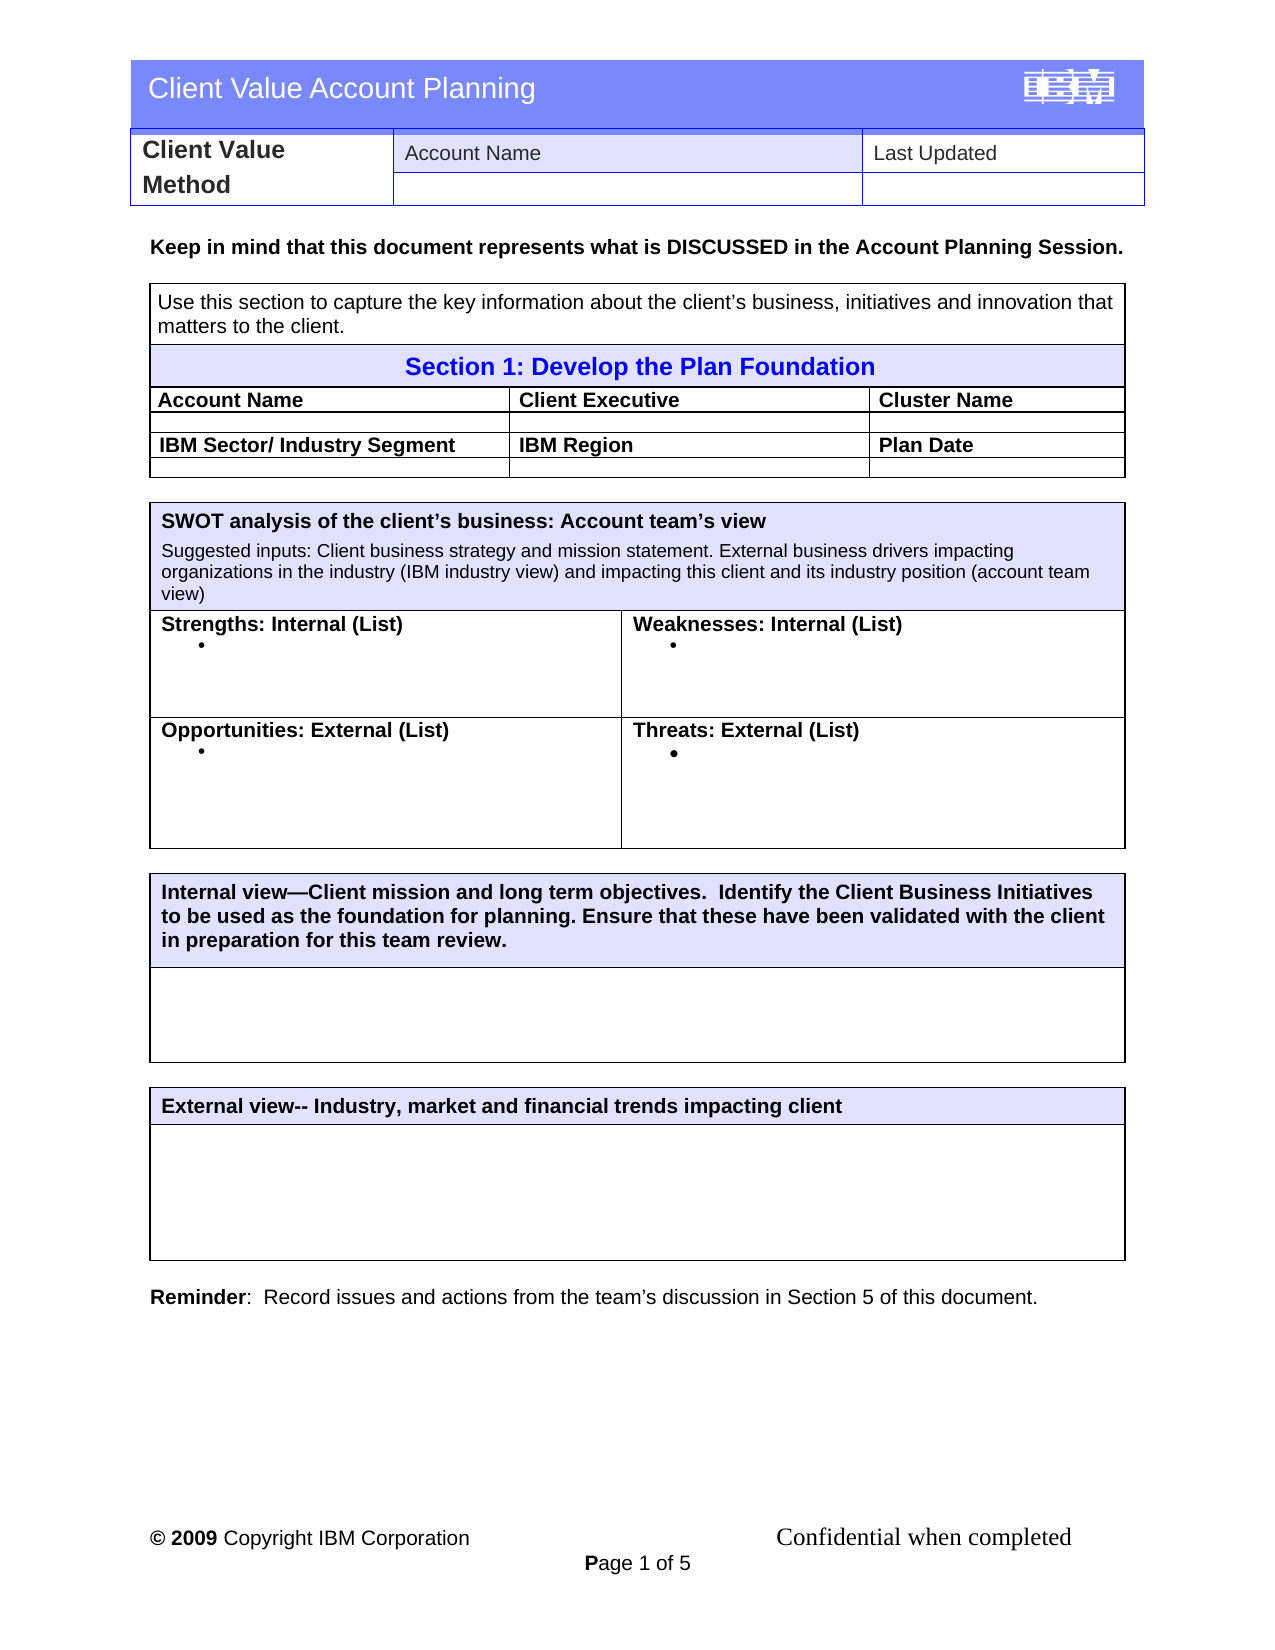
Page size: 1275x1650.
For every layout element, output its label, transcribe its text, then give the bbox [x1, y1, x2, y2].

table_cell [151, 1125, 1124, 1260]
table_header External view-- Industry, market and financial trends impacting client [151, 1088, 1124, 1124]
table_cell [510, 413, 869, 432]
table_cell Section 1: Develop the Plan Foundation [151, 345, 1124, 386]
table_cell [870, 413, 1124, 432]
text Keep in mind that this document represents what is DISCUSSED in the Account Planning Session. [150, 235, 1181, 259]
table_cell IBM Sector/ Industry Segment [151, 433, 509, 457]
table_cell [510, 458, 869, 477]
table_cell Plan Date [870, 433, 1124, 457]
table_cell Account Name [151, 388, 509, 411]
text Reminder: Record issues and actions from the team’s discussion in Section 5 of this document. [150, 1285, 1125, 1309]
table_cell [151, 968, 1124, 1062]
table_header Internal view—Client mission and long term objectives. Identify the Client Business Initiatives to be used as the foundation for planning. Ensure that these have been validated with the client in preparation for this team review. [151, 874, 1124, 967]
table_cell Client Executive [510, 388, 869, 411]
table_cell [151, 413, 509, 432]
table_header Use this section to capture the key information about the client’s business, initiatives and innovation that matters to the client. [151, 284, 1124, 344]
table_cell IBM Region [510, 433, 869, 457]
table_cell Weaknesses: Internal (List) [622, 611, 1124, 717]
table_cell Cluster Name [870, 388, 1124, 411]
table_cell Opportunities: External (List) [151, 718, 621, 847]
table_cell Threats: External (List) [622, 718, 1124, 847]
table_cell [151, 458, 509, 477]
table_header SWOT analysis of the client’s business: Account team’s view Suggested inputs: Client business strategy and mission statement. External business drivers impacting organizations in the industry (IBM industry view) and impacting this client and its industry position (account team view) [151, 503, 1124, 610]
table_cell [870, 458, 1124, 477]
table_cell Strengths: Internal (List) [151, 611, 621, 717]
